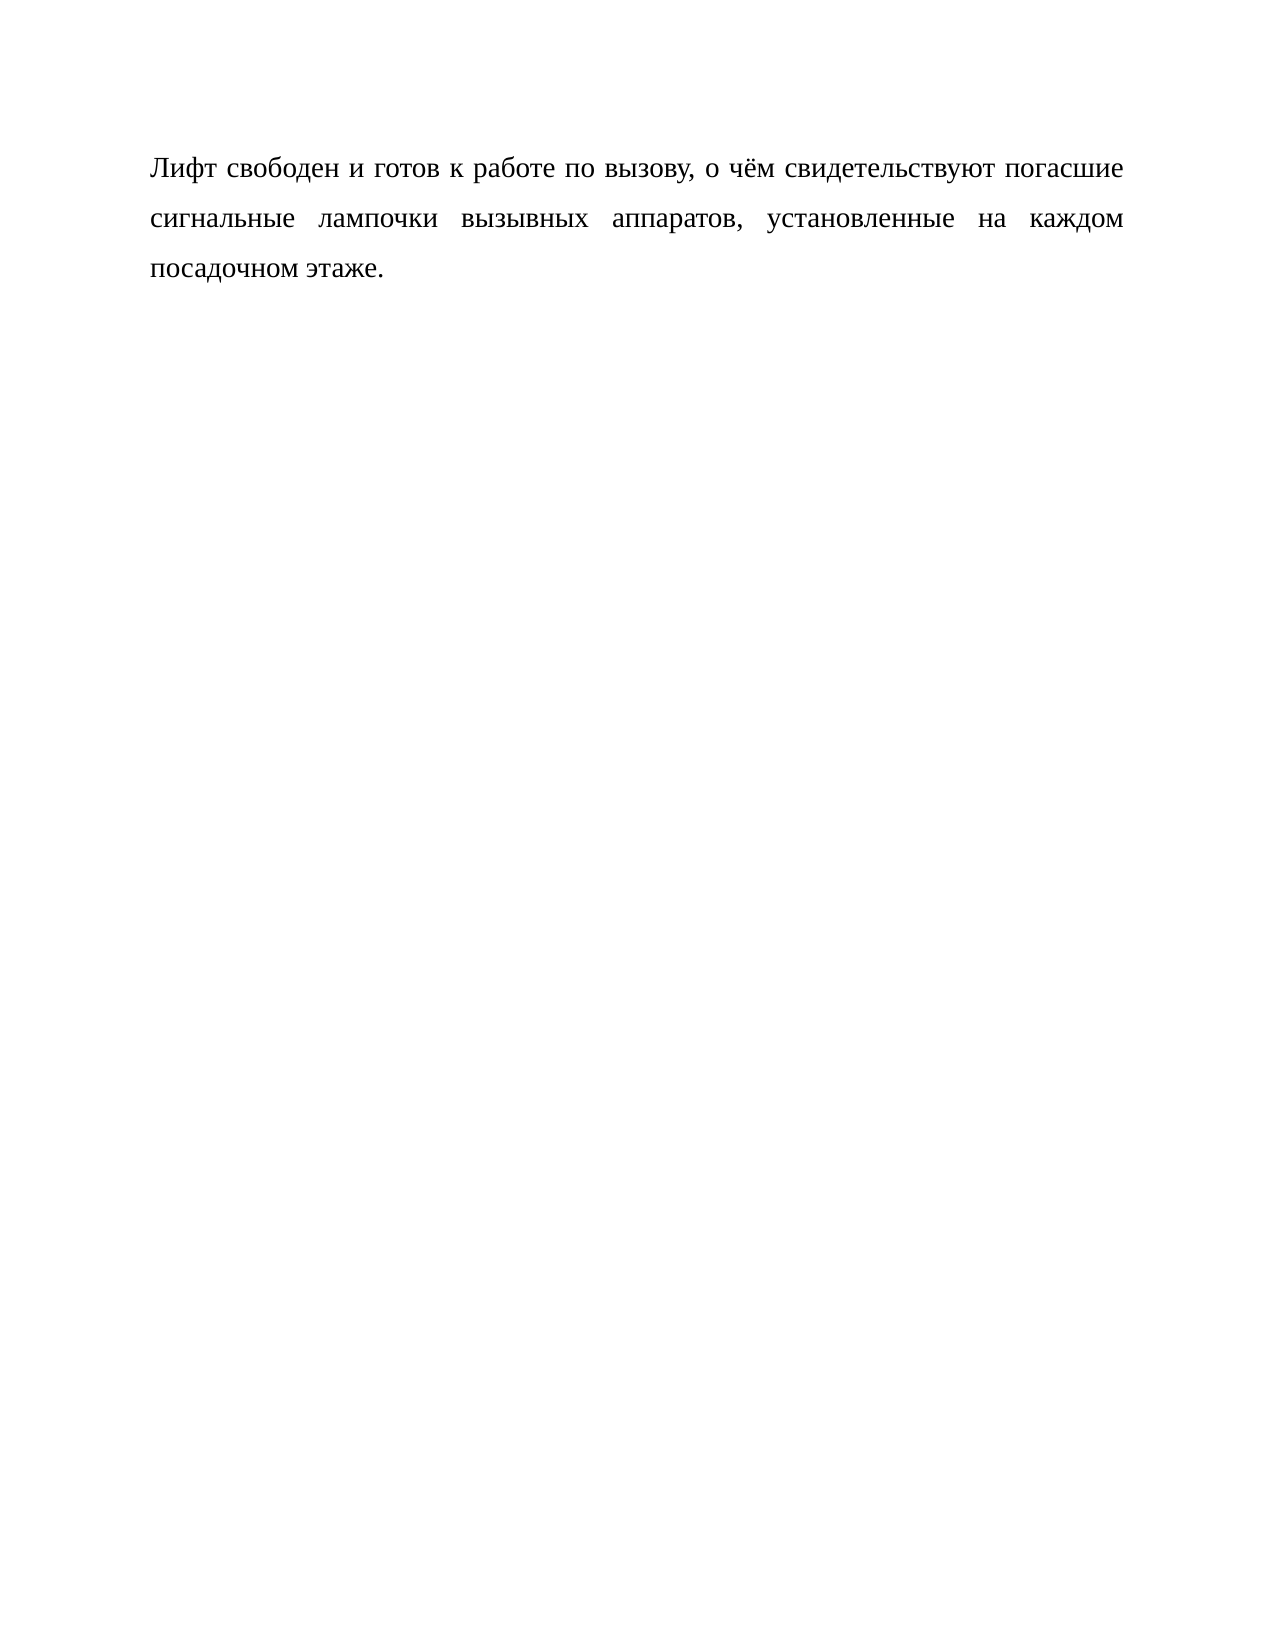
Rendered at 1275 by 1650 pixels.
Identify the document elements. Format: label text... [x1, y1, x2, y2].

text Лифт свободен и готов к работе по вызову, о чём свидетельствуют погасшие сигнальные лампочки вызывных аппаратов, установленные на каждом посадочном этаже. [150, 150, 1125, 284]
